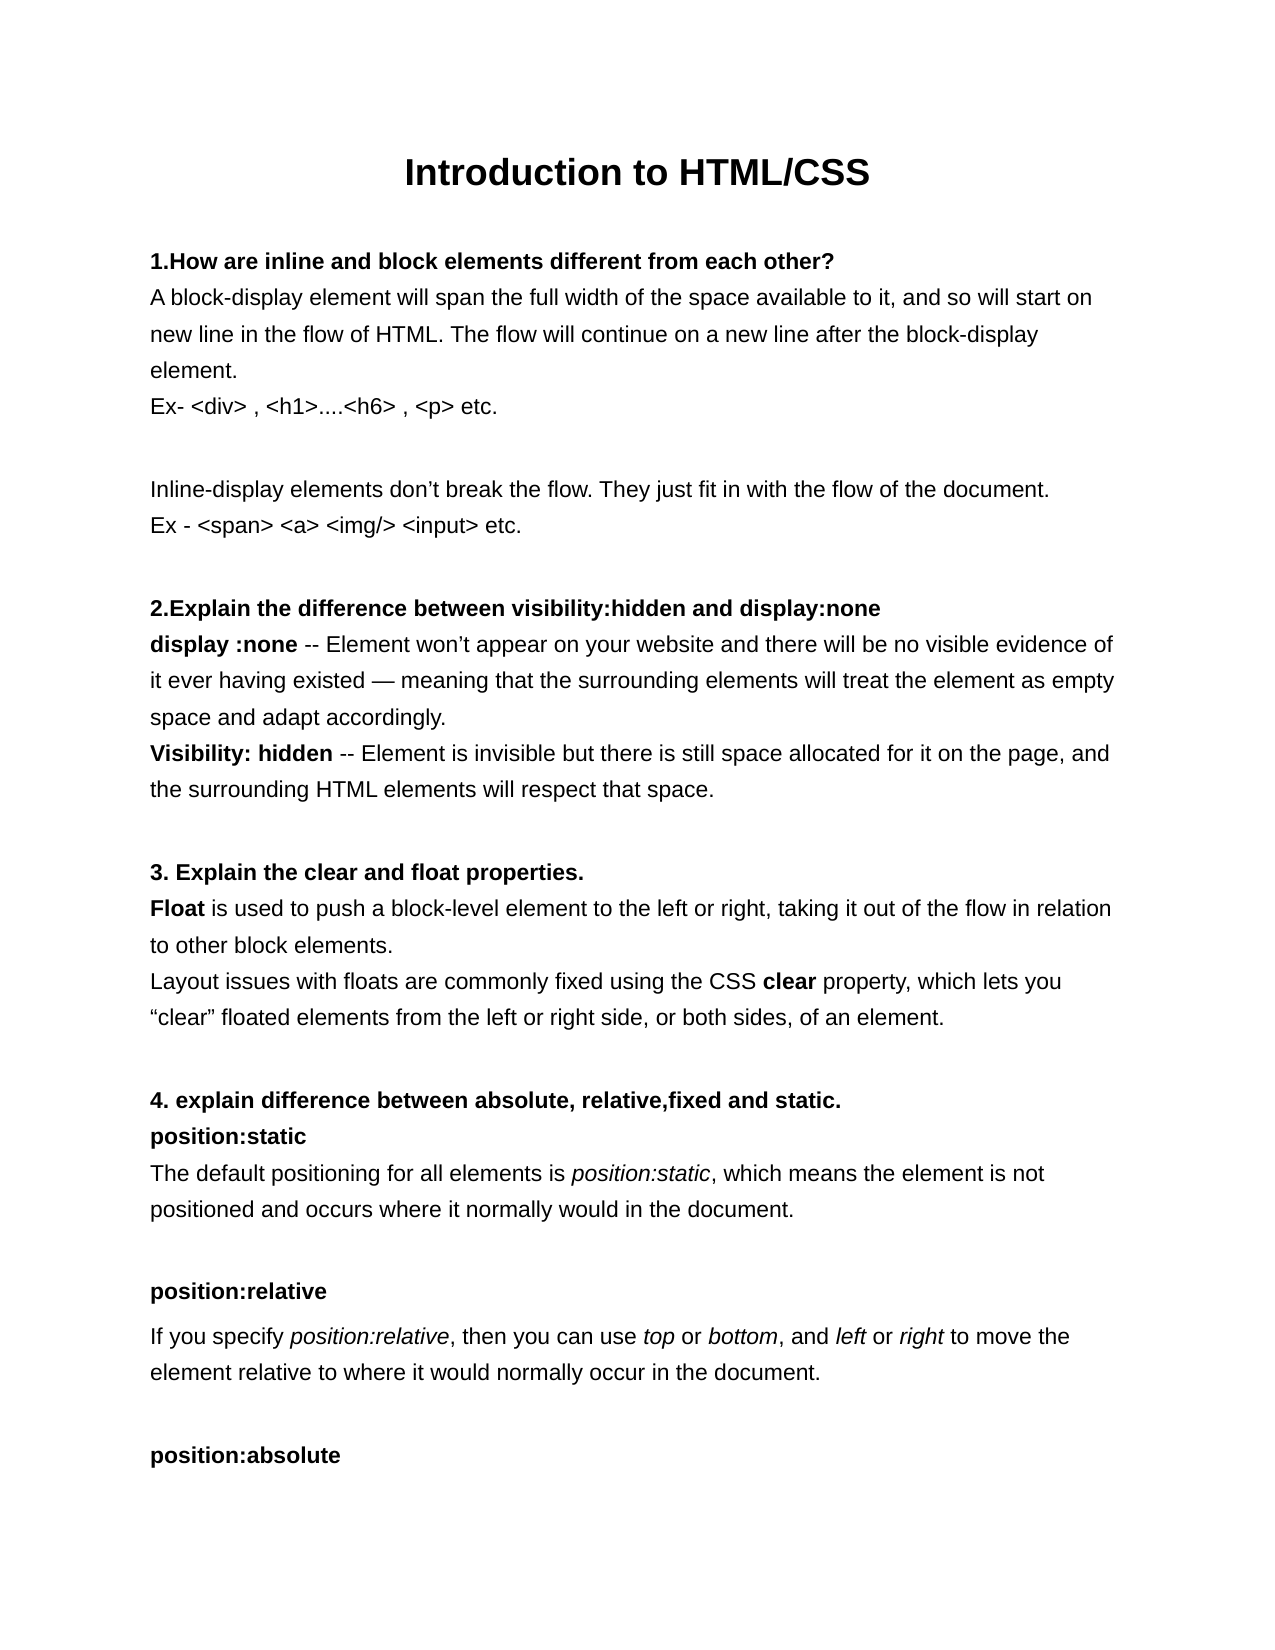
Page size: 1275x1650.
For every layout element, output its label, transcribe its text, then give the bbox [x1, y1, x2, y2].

text 2.Explain the difference between visibility:hidden and display:none [150, 594, 1125, 621]
text Inline-display elements don’t break the flow. They just fit in with the flow of the document. [150, 476, 1125, 502]
text Layout issues with floats are commonly fixed using the CSS clear property, which lets you [150, 968, 1125, 994]
text position:static [150, 1123, 1125, 1149]
text position:absolute [150, 1442, 1125, 1468]
text 1.How are inline and block elements different from each other? [150, 248, 1125, 274]
text “clear” floated elements from the left or right side, or both sides, of an element. [150, 1004, 1125, 1031]
text If you specify position:relative, then you can use top or bottom, and left or right to move the element relative to where it would normally occur in the document. [150, 1323, 1125, 1386]
text The default positioning for all elements is position:static, which means the element is not positioned and occurs where it normally would in the document. [150, 1159, 1125, 1222]
text Ex- <div> , <h1>....<h6> , <p> etc. [150, 393, 1125, 419]
text Introduction to HTML/CSS [150, 150, 1125, 193]
text Ex - <span> <a> <img/> <input> etc. [150, 512, 1125, 538]
text Float is used to push a block-level element to the left or right, taking it out of the flow in relation to other block elements. [150, 895, 1125, 958]
text Visibility: hidden -- Element is invisible but there is still space allocated for it on the page, and the surrounding HTML elements will respect that space. [150, 740, 1125, 803]
text A block-display element will span the full width of the space available to it, and so will start on new line in the flow of HTML. The flow will continue on a new line after the block-display element. [150, 284, 1125, 383]
text display :none -- Element won’t appear on your website and there will be no visible evidence of it ever having existed — meaning that the surrounding elements will treat the element as empty space and adapt accordingly. [150, 631, 1125, 730]
text position:relative [150, 1278, 1125, 1305]
text 3. Explain the clear and float properties. [150, 859, 1125, 885]
text 4. explain difference between absolute, relative,fixed and static. [150, 1087, 1125, 1113]
